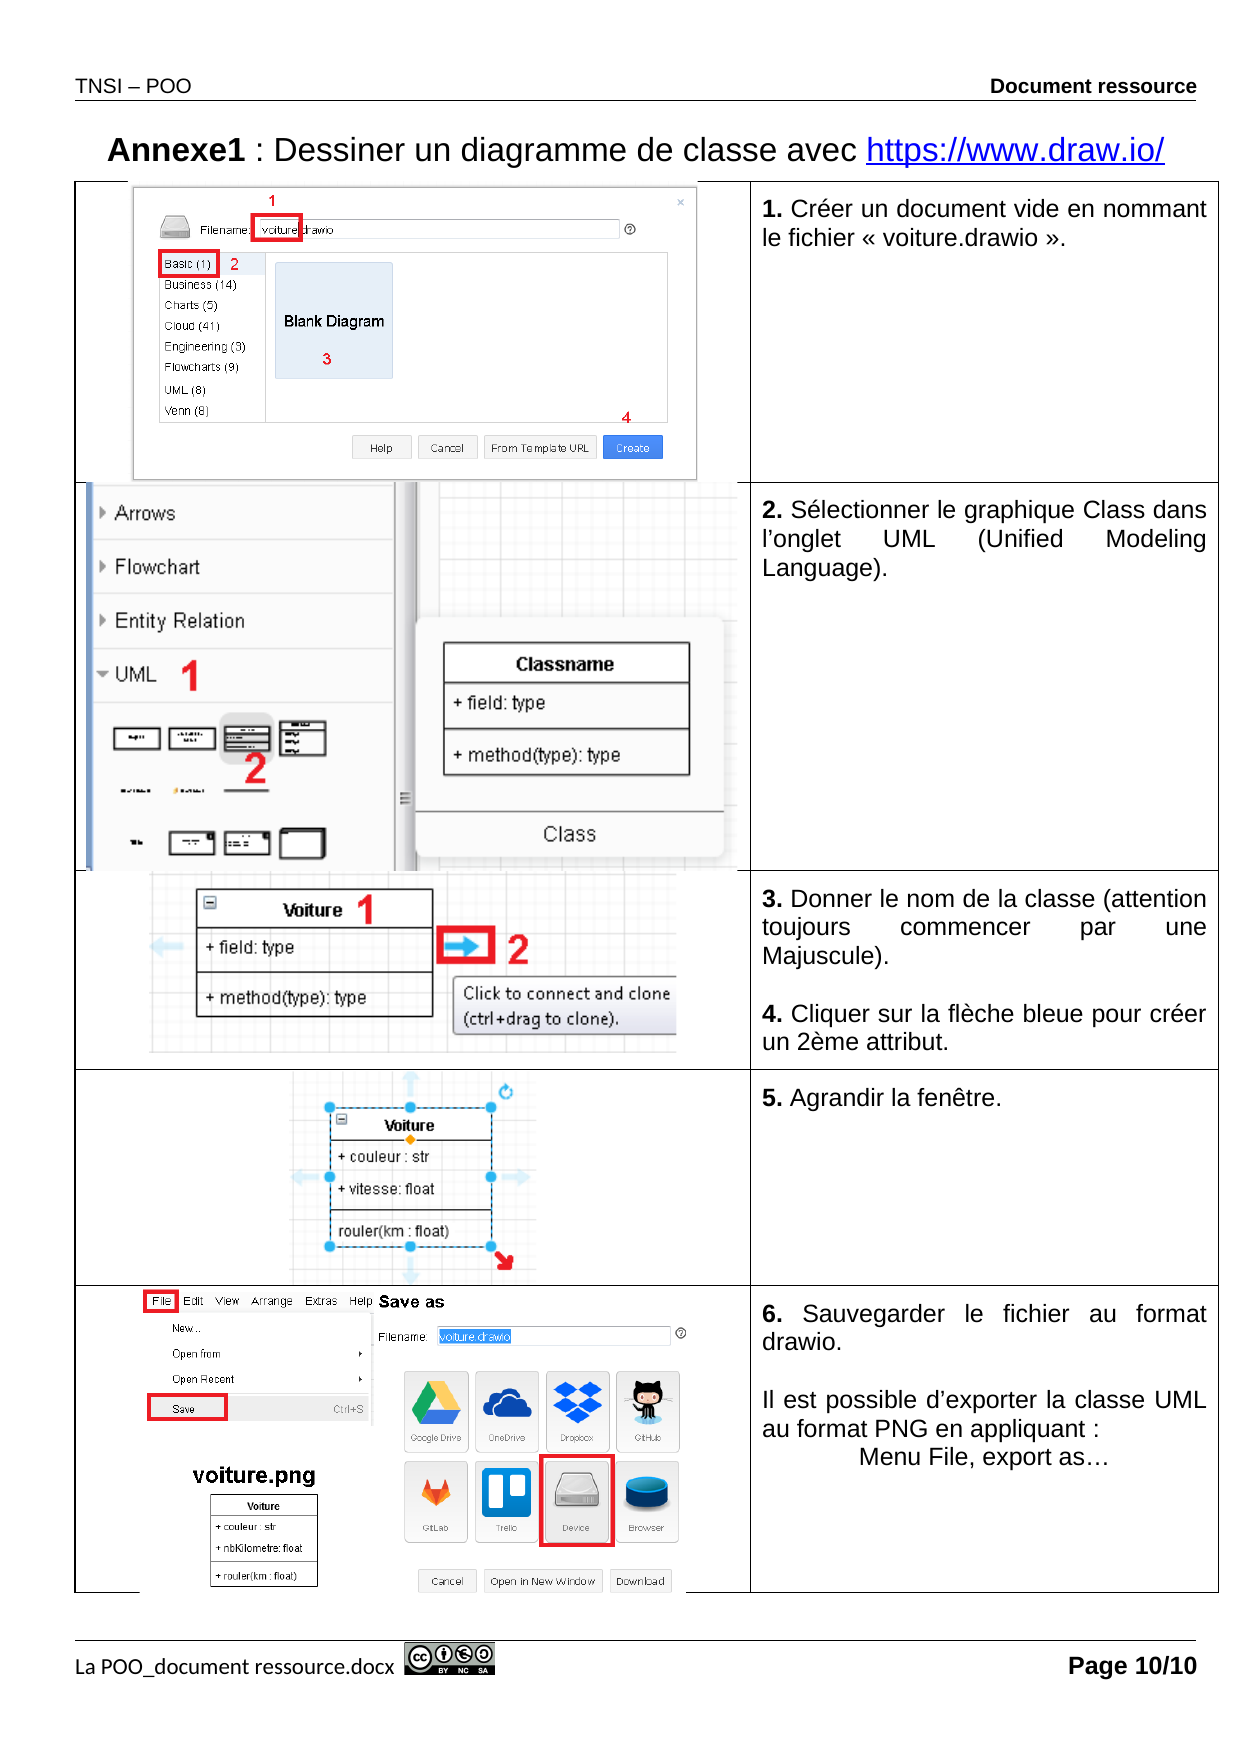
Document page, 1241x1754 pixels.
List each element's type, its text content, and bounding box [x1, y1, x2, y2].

table_header 1. Créer un document vide en nommant le fichier « voiture.drawio ». [751, 182, 1218, 482]
table_cell [76, 1286, 139, 1592]
table_cell 3. Donner le nom de la classe (attention toujours commencer par une Majuscule). 4. Cliquer sur la flèche bleue pour créer un 2ème attribut. [751, 871, 1218, 1069]
table_cell [76, 1070, 289, 1285]
table_header [698, 182, 750, 482]
table_cell 5. Agrandir la fenêtre. [751, 1070, 1218, 1285]
picture [404, 1642, 495, 1675]
table_cell 6. Sauvegarder le fichier au format drawio. Il est possible d’exporter la classe UML au format PNG en appliquant : Menu File, export as… [751, 1286, 1218, 1592]
table_cell [738, 483, 750, 870]
table_cell [686, 1286, 750, 1592]
text Annexe1 : Dessiner un diagramme de classe avec https://www.draw.io/ [75, 129, 1196, 168]
table_cell [537, 1070, 750, 1285]
table_cell [76, 871, 750, 1069]
table_cell 2. Sélectionner le graphique Class dans l’onglet UML (Unified Modeling Language). [751, 483, 1218, 870]
table_cell [76, 483, 86, 870]
table_header [76, 182, 127, 482]
